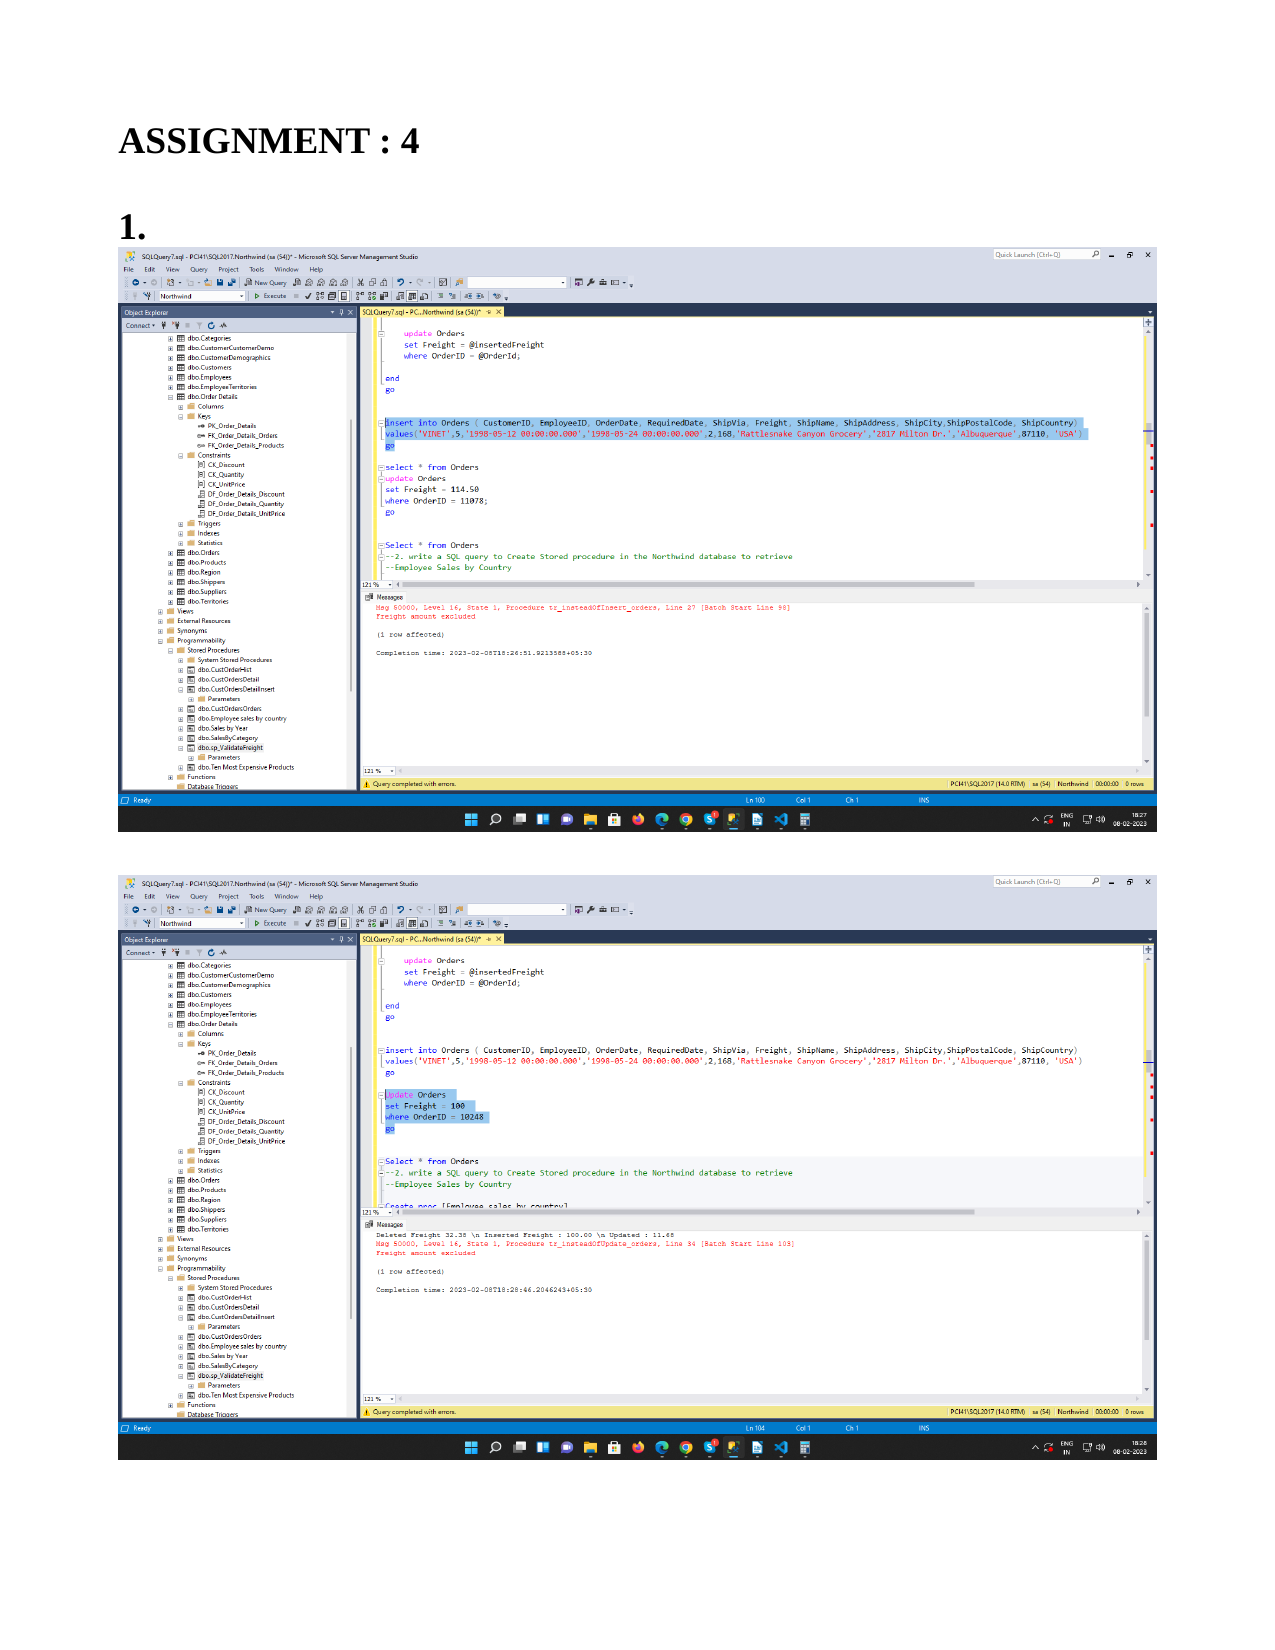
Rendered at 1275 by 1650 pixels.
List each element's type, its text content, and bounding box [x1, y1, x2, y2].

text ASSIGNMENT : 4 [118, 118, 1157, 161]
text 1. [118, 204, 1157, 247]
picture [118, 247, 1157, 832]
picture [118, 875, 1157, 1460]
